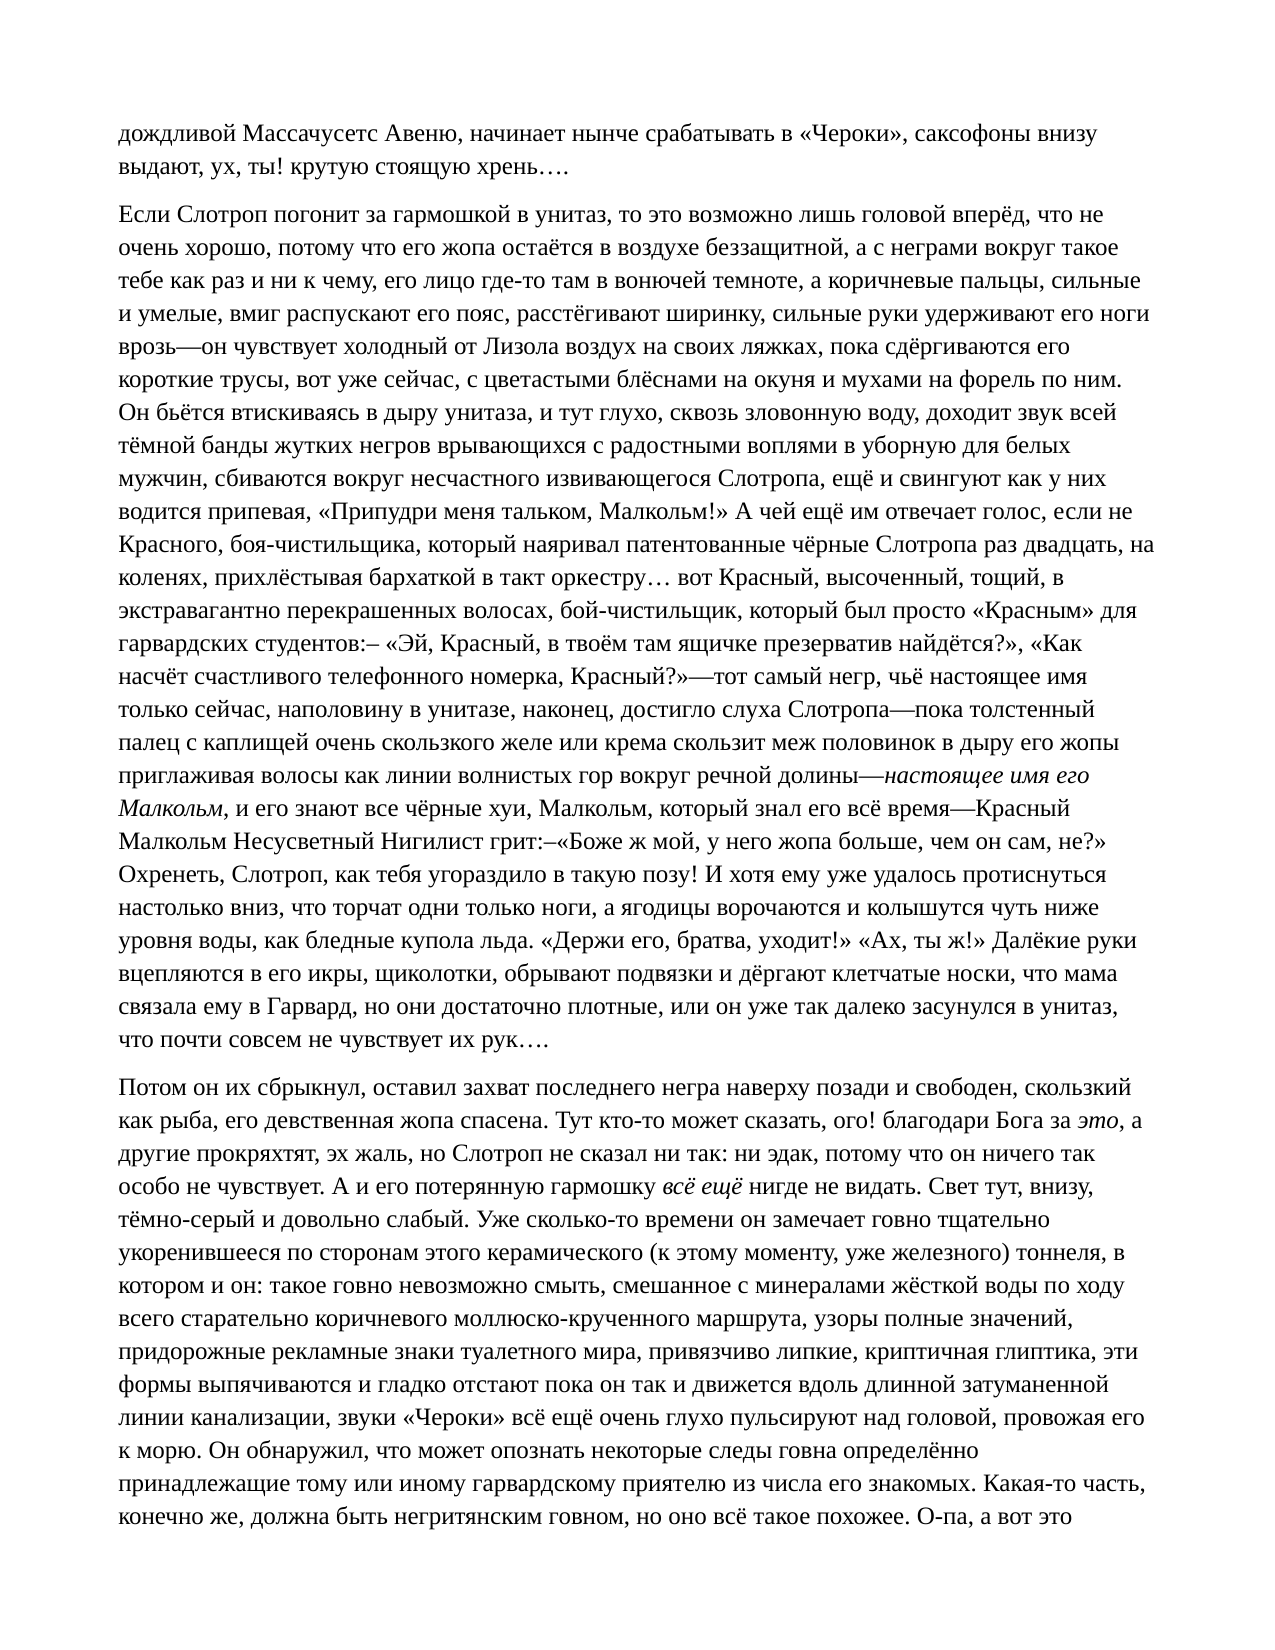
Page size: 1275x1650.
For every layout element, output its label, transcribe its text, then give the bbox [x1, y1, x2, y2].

text дождливой Массачусетс Авеню, начинает нынче срабатывать в «Чероки», саксофоны внизу выдают, ух, ты! крутую стоящую хрень…. [118, 118, 1157, 180]
text Потом он их сбрыкнул, оставил захват последнего негра наверху позади и свободен, скользкий как рыба, его девственная жопа спасена. Тут кто-то может сказать, ого! благодари Бога за это, а другие прокряхтят, эх жаль, но Слотроп не сказал ни так: ни эдак, потому что он ничего так особо не чувствует. А и его потерянную гармошку всё ещё нигде не видать. Свет тут, внизу, тёмно-серый и довольно слабый. Уже сколько-то времени он замечает говно тщательно укоренившееся по сторонам этого керамического (к этому моменту, уже железного) тоннеля, в котором и он: такое говно невозможно смыть, смешанное с минералами жёсткой воды по ходу всего старательно коричневого моллюско-крученного маршрута, узоры полные значений, придорожные рекламные знаки туалетного мира, привязчиво липкие, криптичная глиптика, эти формы выпячиваются и гладко отстают пока он так и движется вдоль длинной затуманенной линии канализации, звуки «Чероки» всё ещё очень глухо пульсируют над головой, провожая его к морю. Он обнаружил, что может опознать некоторые следы говна определённо принадлежащие тому или иному гарвардскому приятелю из числа его знакомых. Какая-то часть, конечно же, должна быть негритянским говном, но оно всё такое похожее. О-па, а вот это [118, 1072, 1157, 1530]
text Если Слотроп погонит за гармошкой в унитаз, то это возможно лишь головой вперёд, что не очень хорошо, потому что его жопа остаётся в воздухе беззащитной, а с неграми вокруг такое тебе как раз и ни к чему, его лицо где-то там в вонючей темноте, а коричневые пальцы, сильные и умелые, вмиг распускают его пояс, расстёгивают ширинку, сильные руки удерживают его ноги врозь—он чувствует холодный от Лизола воздух на своих ляжках, пока сдёргиваются его короткие трусы, вот уже сейчас, с цветастыми блёснами на окуня и мухами на форель по ним. Он бьётся втискиваясь в дыру унитаза, и тут глухо, сквозь зловонную воду, доходит звук всей тёмной банды жутких негров врывающихся с радостными воплями в уборную для белых мужчин, сбиваются вокруг несчастного извивающегося Слотропа, ещё и свингуют как у них водится припевая, «Припудри меня тальком, Малкольм!» А чей ещё им отвечает голос, если не Красного, боя-чистильщика, который наяривал патентованные чёрные Слотропа раз двадцать, на коленях, прихлёстывая бархаткой в такт оркестру… вот Красный, высоченный, тощий, в экстравагантно перекрашенных волосах, бой-чистильщик, который был просто «Красным» для гарвардских студентов:– «Эй, Красный, в твоём там ящичке презерватив найдётся?», «Как насчёт счастливого телефонного номерка, Красный?»—тот самый негр, чьё настоящее имя только сейчас, наполовину в унитазе, наконец, достигло слуха Слотропа—пока толстенный палец с каплищей очень скользкого желе или крема скользит меж половинок в дыру его жопы приглаживая волосы как линии волнистых гор вокруг речной долины—настоящее имя его Малкольм, и его знают все чёрные хуи, Малкольм, который знал его всё время—Красный Малкольм Несусветный Нигилист грит:–«Боже ж мой, у него жопа больше, чем он сам, не?» Охренеть, Слотроп, как тебя угораздило в такую позу! И хотя ему уже удалось протиснуться настолько вниз, что торчат одни только ноги, а ягодицы ворочаются и колышутся чуть ниже уровня воды, как бледные купола льда. «Держи его, братва, уходит!» «Ах, ты ж!» Далёкие руки вцепляются в его икры, щиколотки, обрывают подвязки и дёргают клетчатые носки, что мама связала ему в Гарвард, но они достаточно плотные, или он уже так далеко засунулся в унитаз, что почти совсем не чувствует их рук…. [118, 199, 1157, 1053]
